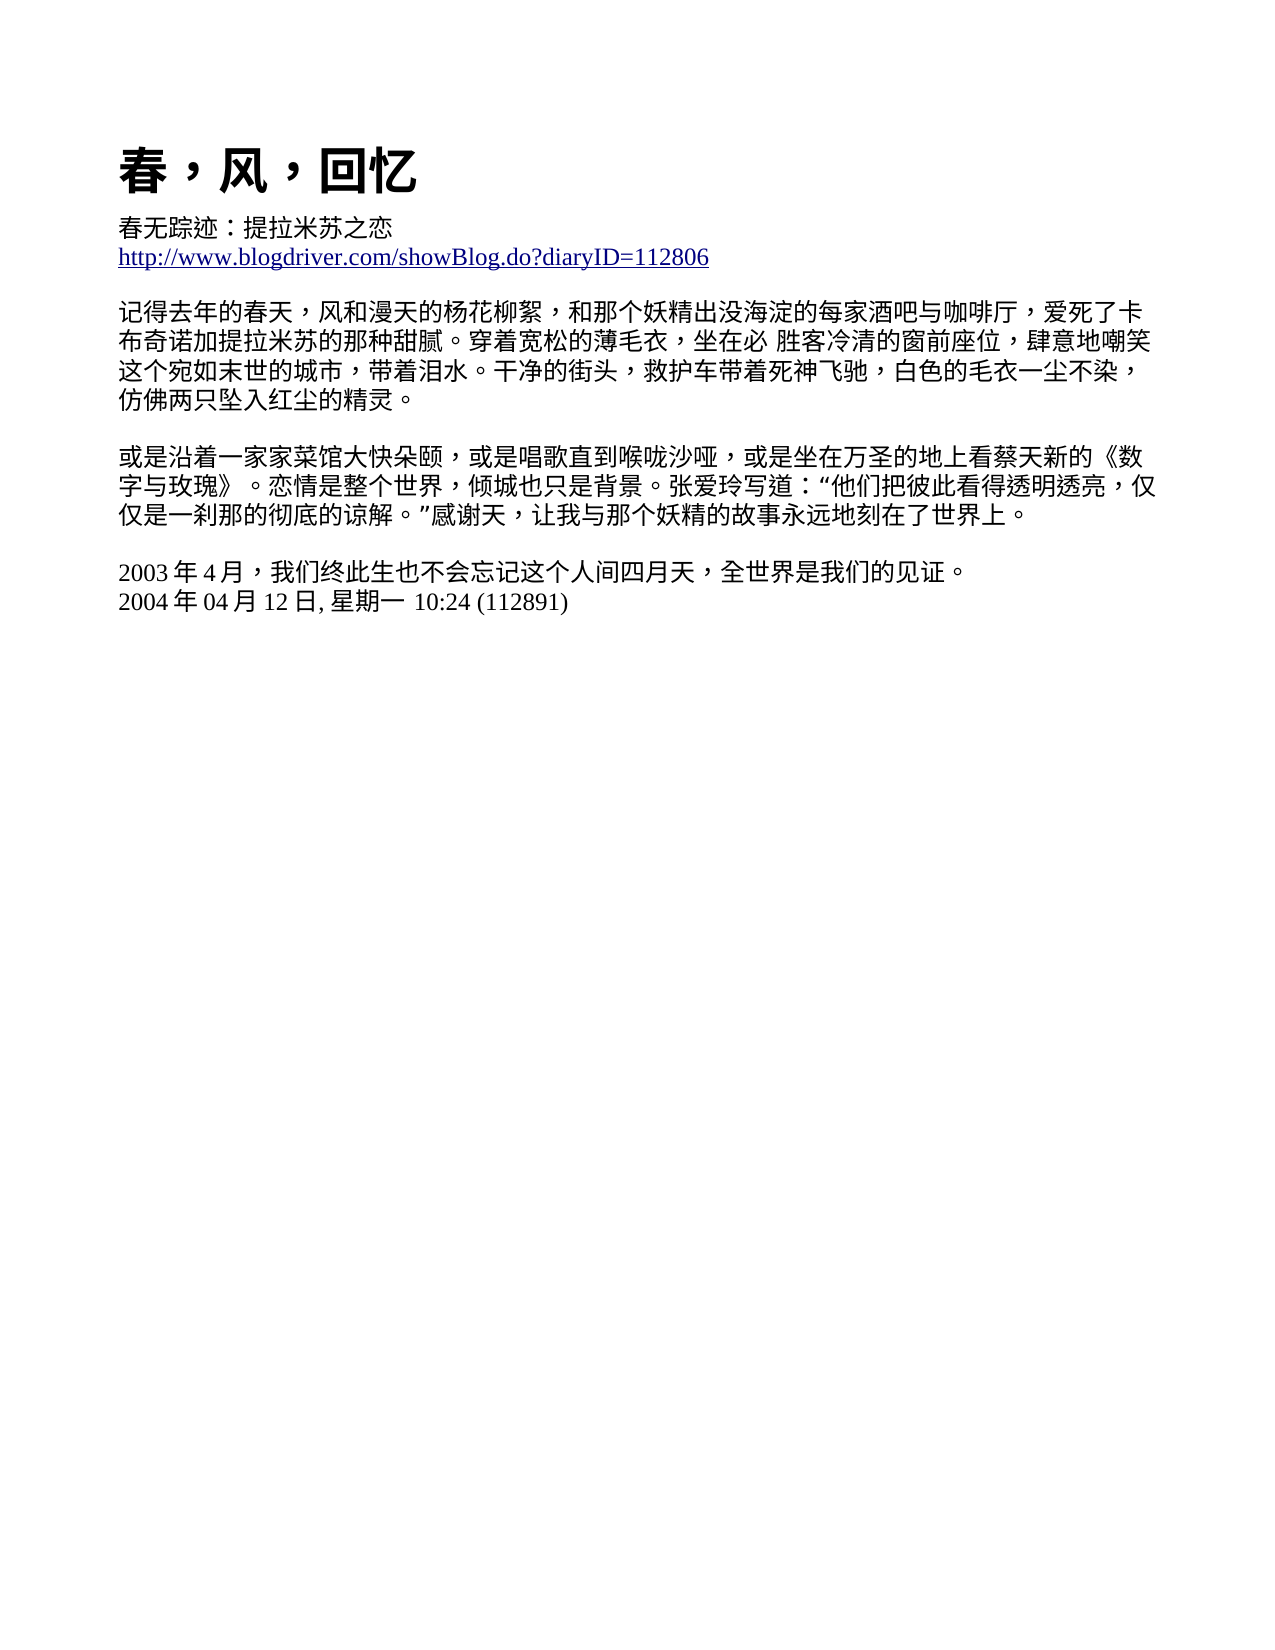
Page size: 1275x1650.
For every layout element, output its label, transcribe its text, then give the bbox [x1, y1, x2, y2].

text 2003年4月，我们终此生也不会忘记这个人间四月天，全世界是我们的见证。 [118, 558, 1157, 587]
text http://www.blogdriver.com/showBlog.do?diaryID=112806 [118, 243, 1157, 271]
text 记得去年的春天，风和漫天的杨花柳絮，和那个妖精出没海淀的每家酒吧与咖啡厅，爱死了卡布奇诺加提拉米苏的那种甜腻。穿着宽松的薄毛衣，坐在必 胜客冷清的窗前座位，肆意地嘲笑这个宛如末世的城市，带着泪水。干净的街头，救护车带着死神飞驰，白色的毛衣一尘不染，仿佛两只坠入红尘的精灵。 [118, 298, 1157, 415]
text 2004年04月12日, 星期一 10:24 (112891) [118, 587, 1157, 616]
text 春无踪迹：提拉米苏之恋 [118, 214, 1157, 243]
text 或是沿着一家家菜馆大快朵颐，或是唱歌直到喉咙沙哑，或是坐在万圣的地上看蔡天新的《数字与玫瑰》。恋情是整个世界，倾城也只是背景。张爱玲写道：“他们把彼此看得透明透亮，仅仅是一刹那的彻底的谅解。”感谢天，让我与那个妖精的故事永远地刻在了世界上。 [118, 443, 1157, 530]
subtitle 春，风，回忆 [118, 143, 1157, 201]
